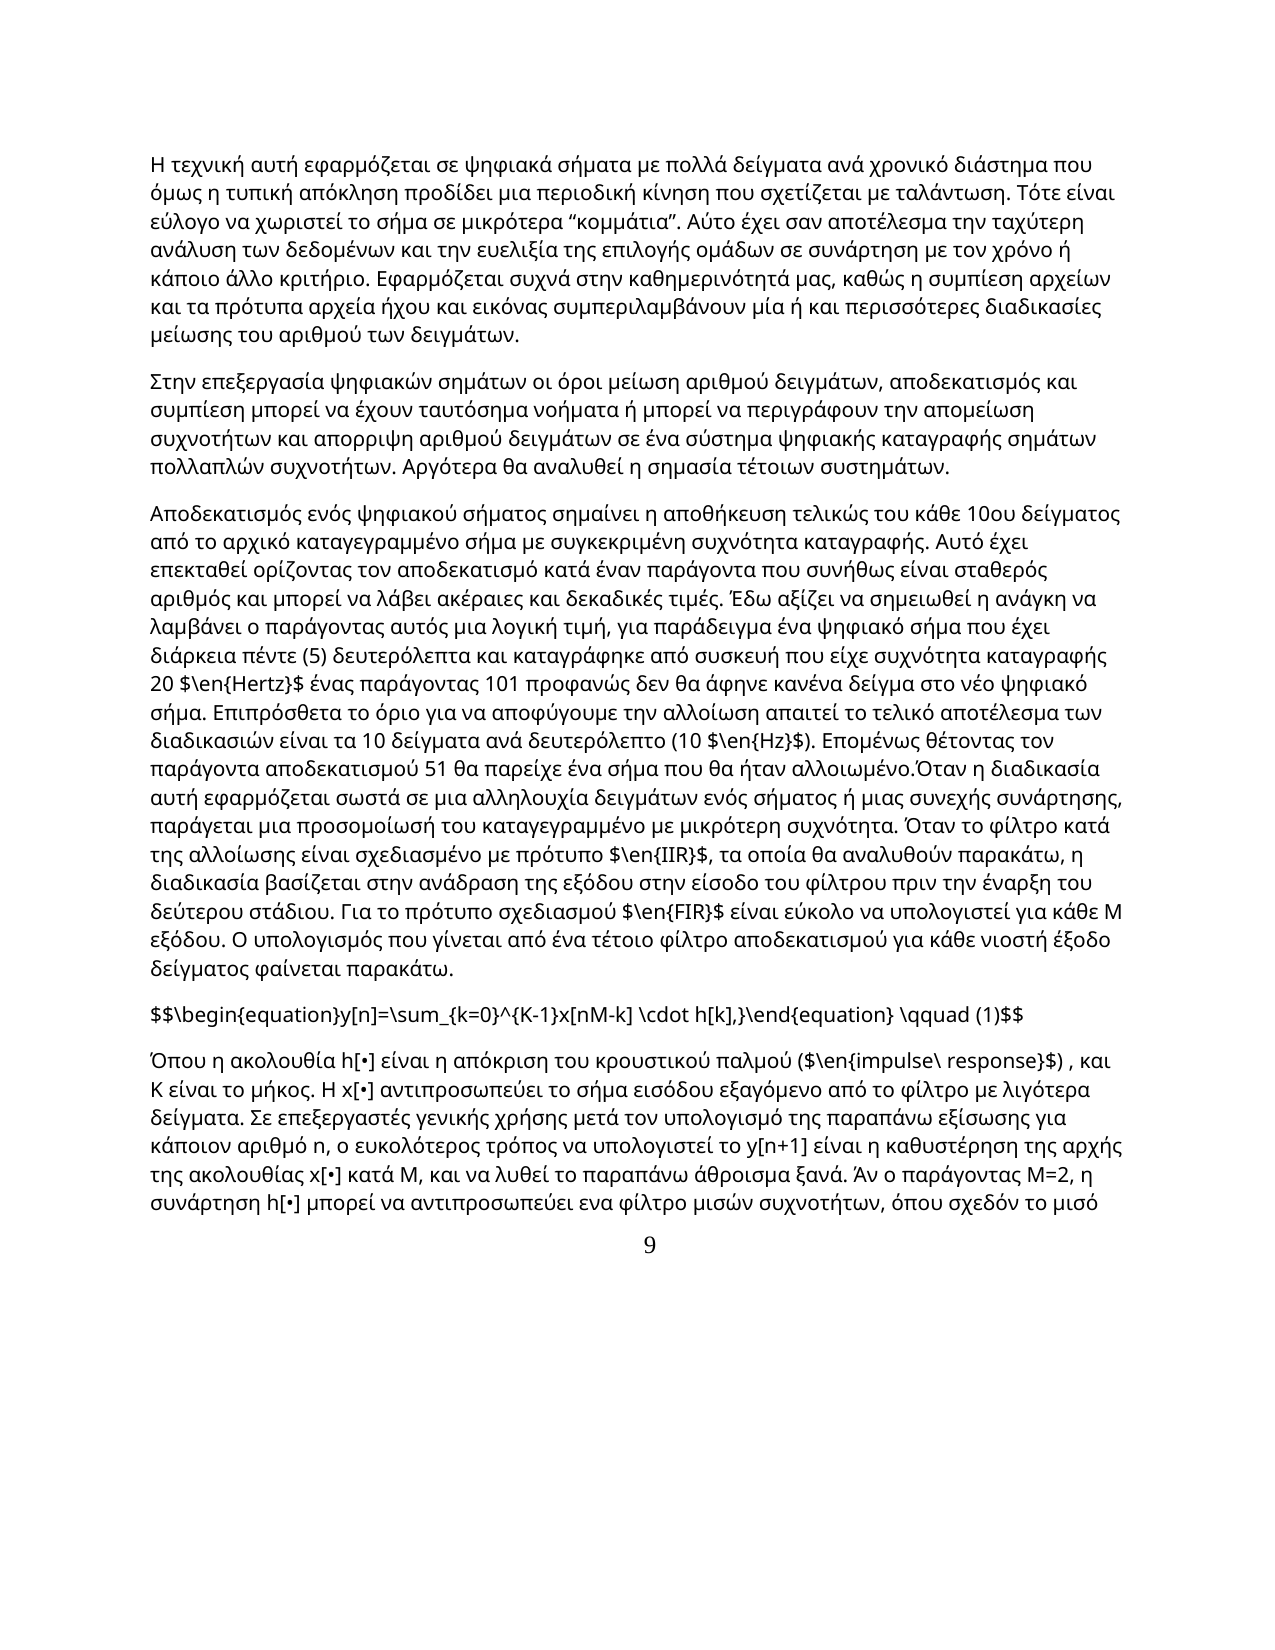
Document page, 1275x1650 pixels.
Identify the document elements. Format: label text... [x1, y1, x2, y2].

text Αποδεκατισμός ενός ψηφιακού σήματος σημαίνει η αποθήκευση τελικώς του κάθε 10ου δείγματος από το αρχικό καταγεγραμμένο σήμα με συγκεκριμένη συχνότητα καταγραφής. Αυτό έχει επεκταθεί ορίζοντας τον αποδεκατισμό κατά έναν παράγοντα που συνήθως είναι σταθερός αριθμός και μπορεί να λάβει ακέραιες και δεκαδικές τιμές. Έδω αξίζει να σημειωθεί η ανάγκη να λαμβάνει ο παράγοντας αυτός μια λογική τιμή, για παράδειγμα ένα ψηφιακό σήμα που έχει διάρκεια πέντε (5) δευτερόλεπτα και καταγράφηκε από συσκευή που είχε συχνότητα καταγραφής 20 $\en{Hertz}$ ένας παράγοντας 101 προφανώς δεν θα άφηνε κανένα δείγμα στο νέο ψηφιακό σήμα. Επιπρόσθετα το όριο για να αποφύγουμε την αλλοίωση απαιτεί το τελικό αποτέλεσμα των διαδικασιών είναι τα 10 δείγματα ανά δευτερόλεπτο (10 $\en{Hz}$). Επομένως θέτοντας τον παράγοντα αποδεκατισμού 51 θα παρείχε ένα σήμα που θα ήταν αλλοιωμένο.Όταν η διαδικασία αυτή εφαρμόζεται σωστά σε μια αλληλουχία δειγμάτων ενός σήματος ή μιας συνεχής συνάρτησης, παράγεται μια προσομοίωσή του καταγεγραμμένο με μικρότερη συχνότητα. Όταν το φίλτρο κατά της αλλοίωσης είναι σχεδιασμένο με πρότυπο $\en{IIR}$, τα οποία θα αναλυθούν παρακάτω, η διαδικασία βασίζεται στην ανάδραση της εξόδου στην είσοδο του φίλτρου πριν την έναρξη του δεύτερου στάδιου. Για το πρότυπο σχεδιασμού $\en{FIR}$ είναι εύκολο να υπολογιστεί για κάθε Μ εξόδου. Ο υπολογισμός που γίνεται από ένα τέτοιο φίλτρο αποδεκατισμού για κάθε νιοστή έξοδο δείγματος φαίνεται παρακάτω. [150, 499, 1125, 982]
text $$\begin{equation}y[n]=\sum_{k=0}^{K-1}x[nM-k] \cdot h[k],}\end{equation} \qquad (1)$$ [150, 1000, 1125, 1028]
text Η τεχνική αυτή εφαρμόζεται σε ψηφιακά σήματα με πολλά δείγματα ανά χρονικό διάστημα που όμως η τυπική απόκληση προδίδει μια περιοδική κίνηση που σχετίζεται με ταλάντωση. Τότε είναι εύλογο να χωριστεί το σήμα σε μικρότερα “κομμάτια”. Αύτο έχει σαν αποτέλεσμα την ταχύτερη ανάλυση των δεδομένων και την ευελιξία της επιλογής ομάδων σε συνάρτηση με τον χρόνο ή κάποιο άλλο κριτήριο. Εφαρμόζεται συχνά στην καθημερινότητά μας, καθώς η συμπίεση αρχείων και τα πρότυπα αρχεία ήχου και εικόνας συμπεριλαμβάνουν μία ή και περισσότερες διαδικασίες μείωσης του αριθμού των δειγμάτων. [150, 150, 1125, 349]
text Όπου η ακολουθία h[•] είναι η απόκριση του κρουστικού παλμού ($\en{impulse\ response}$) , και K είναι το μήκος. Η x[•] αντιπροσωπεύει το σήμα εισόδου εξαγόμενο από το φίλτρο με λιγότερα δείγματα. Σε επεξεργαστές γενικής χρήσης μετά τον υπολογισμό της παραπάνω εξίσωσης για κάποιον αριθμό n, ο ευκολότερος τρόπος να υπολογιστεί το y[n+1] είναι η καθυστέρηση της αρχής της ακολουθίας x[•] κατά Μ, και να λυθεί το παραπάνω άθροισμα ξανά. Άν ο παράγοντας Μ=2, η συνάρτηση h[•] μπορεί να αντιπροσωπεύει ενα φίλτρο μισών συχνοτήτων, όπου σχεδόν το μισό [150, 1046, 1125, 1217]
text Στην επεξεργασία ψηφιακών σημάτων οι όροι μείωση αριθμού δειγμάτων, αποδεκατισμός και συμπίεση μπορεί να έχουν ταυτόσημα νοήματα ή μπορεί να περιγράφουν την απομείωση συχνοτήτων και απορριψη αριθμού δειγμάτων σε ένα σύστημα ψηφιακής καταγραφής σημάτων πολλαπλών συχνοτήτων. Αργότερα θα αναλυθεί η σημασία τέτοιων συστημάτων. [150, 367, 1125, 481]
